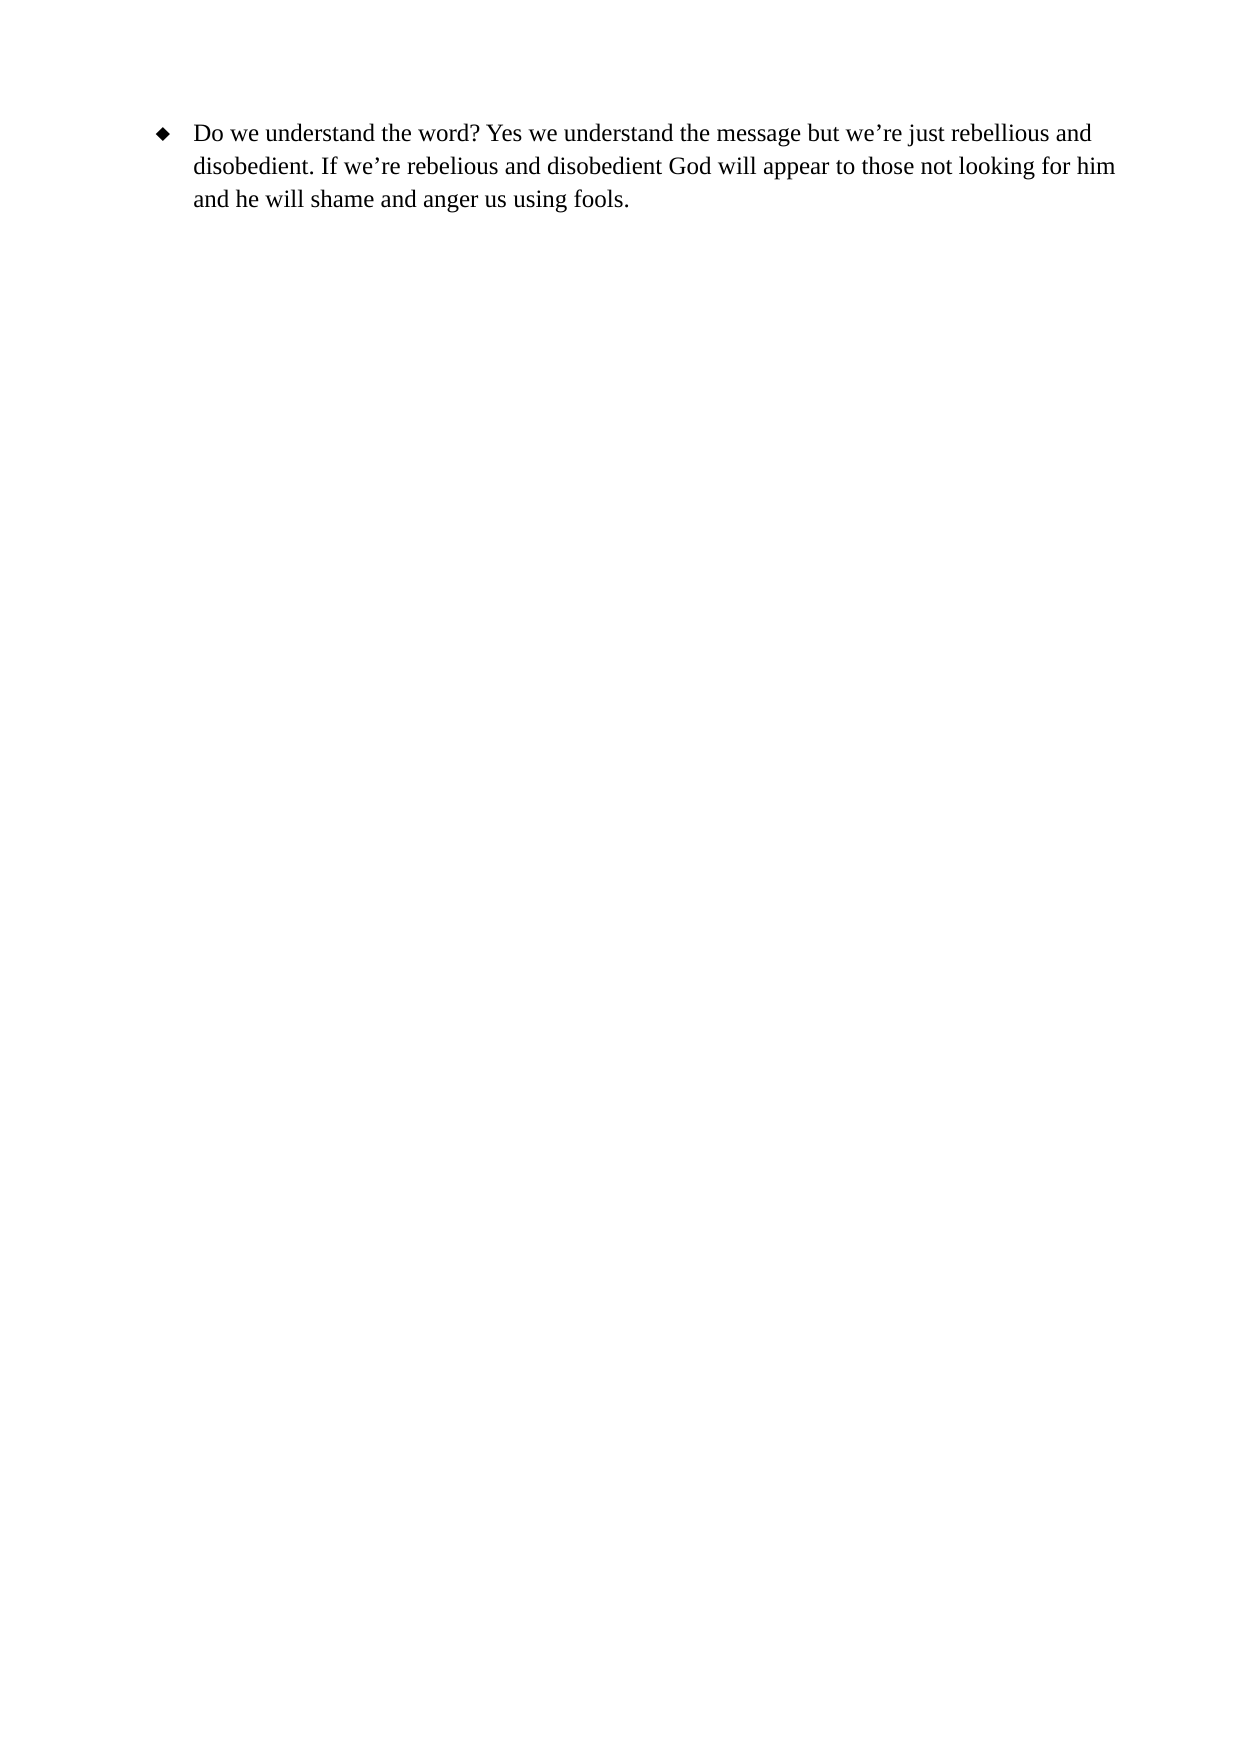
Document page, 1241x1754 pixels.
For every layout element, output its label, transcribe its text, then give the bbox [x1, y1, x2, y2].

list Do we understand the word? Yes we understand the message but we’re just rebellious and disobedient. If we’re rebelious and disobedient God will appear to those not looking for him and he will shame and anger us using fools. [156, 118, 1122, 213]
